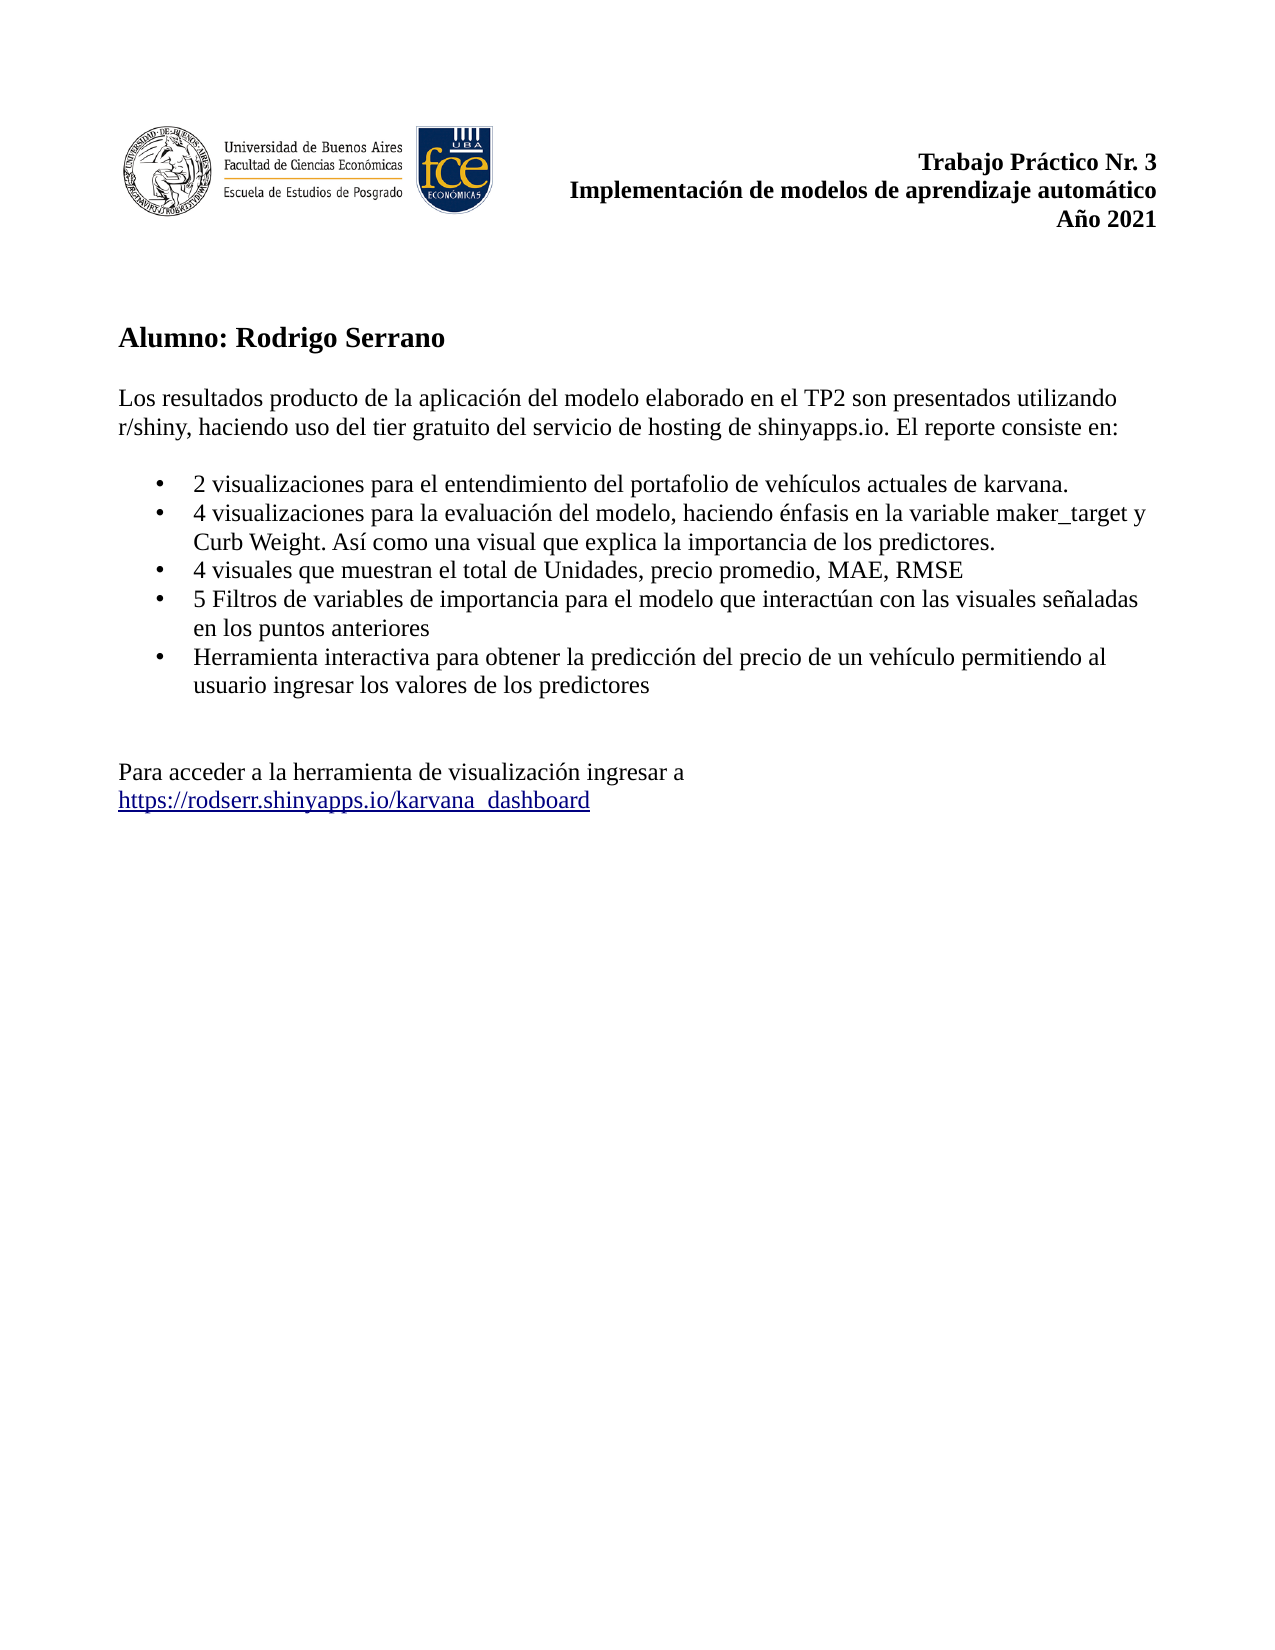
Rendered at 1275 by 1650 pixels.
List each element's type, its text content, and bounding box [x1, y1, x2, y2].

text Para acceder a la herramienta de visualización ingresar a https://rodserr.shinyapps.io/karvana_dashboard [118, 757, 1157, 814]
list Herramienta interactiva para obtener la predicción del precio de un vehículo permitiendo al usuario ingresar los valores de los predictores [156, 642, 1157, 699]
list 4 visuales que muestran el total de Unidades, precio promedio, MAE, RMSE [156, 555, 1157, 584]
text Los resultados producto de la aplicación del modelo elaborado en el TP2 son presentados utilizando r/shiny, haciendo uso del tier gratuito del servicio de hosting de shinyapps.io. El reporte consiste en: [118, 383, 1157, 440]
list 4 visualizaciones para la evaluación del modelo, haciendo énfasis en la variable maker_target y Curb Weight. Así como una visual que explica la importancia de los predictores. [156, 498, 1157, 555]
text Alumno: Rodrigo Serrano [118, 321, 1157, 354]
list 2 visualizaciones para el entendimiento del portafolio de vehículos actuales de karvana. [156, 469, 1157, 498]
picture [118, 118, 503, 222]
list 5 Filtros de variables de importancia para el modelo que interactúan con las visuales señaladas en los puntos anteriores [156, 584, 1157, 642]
